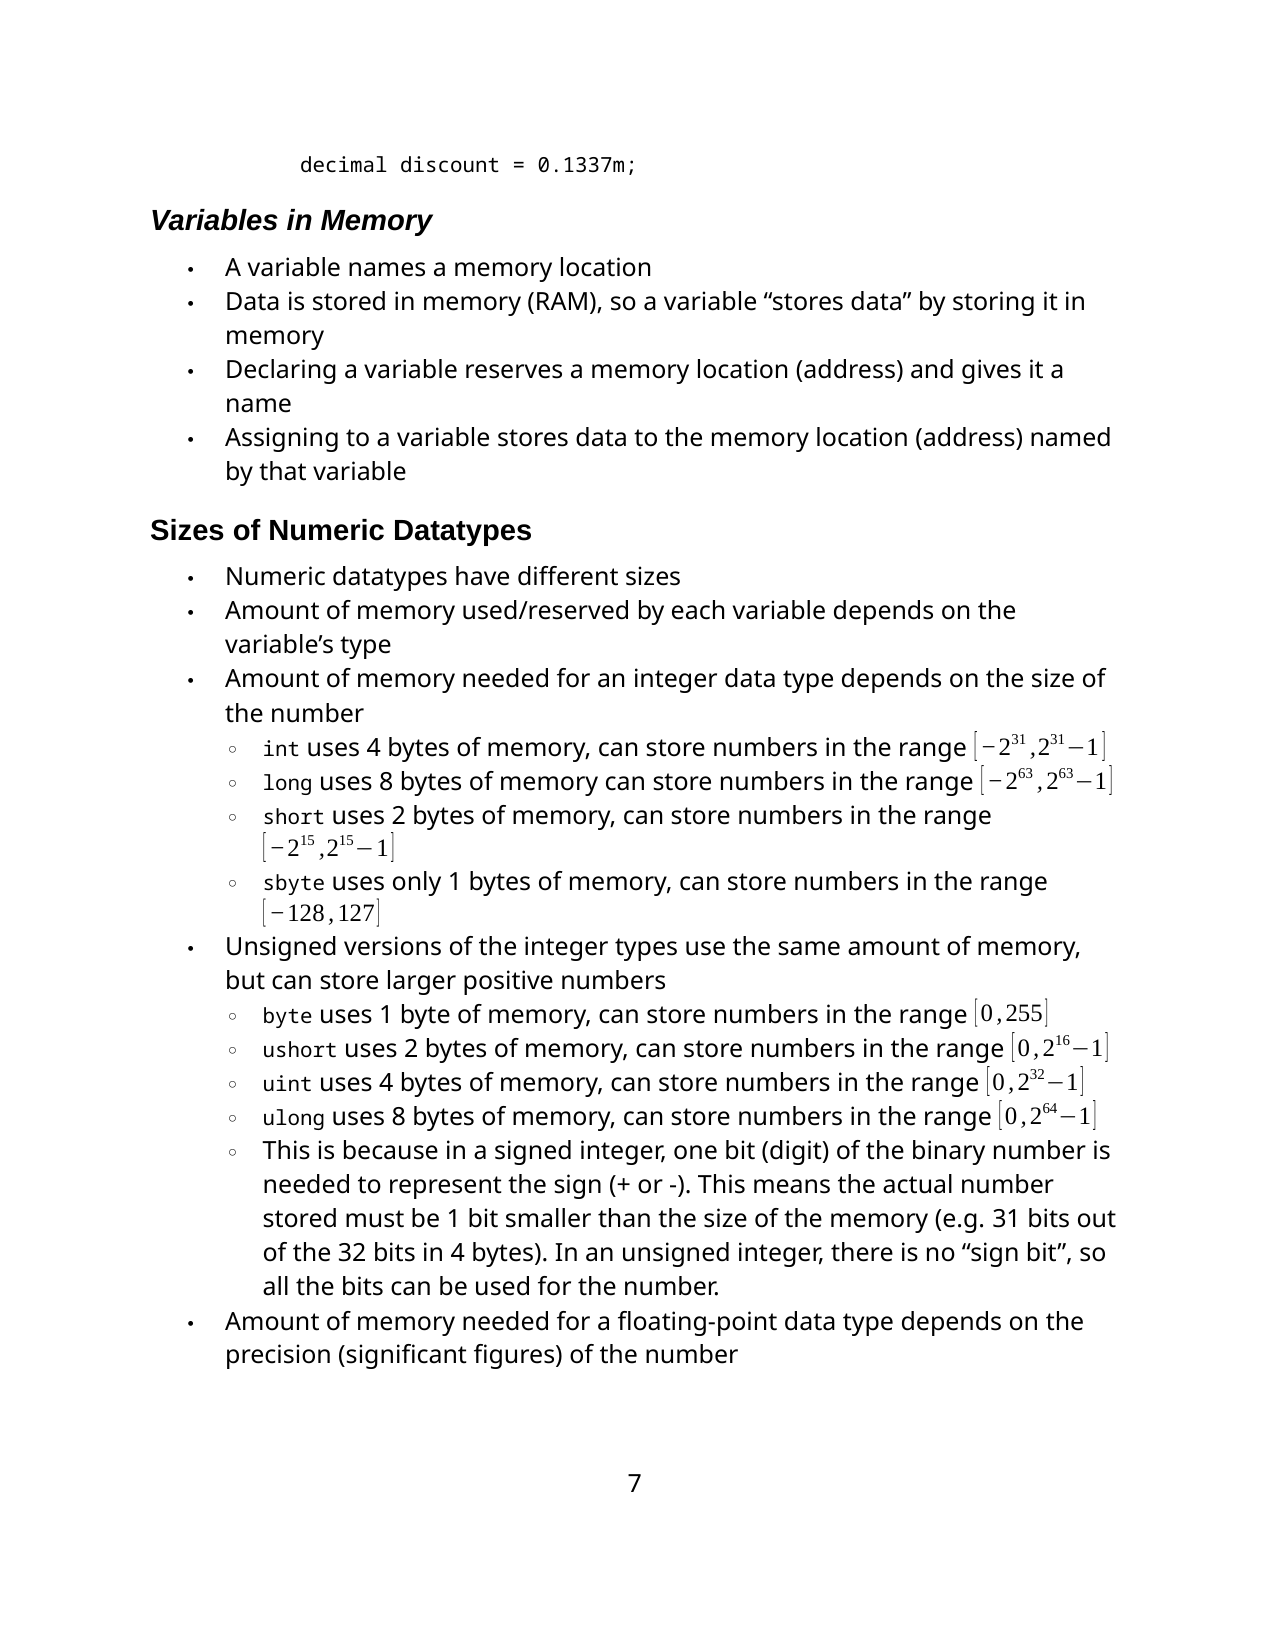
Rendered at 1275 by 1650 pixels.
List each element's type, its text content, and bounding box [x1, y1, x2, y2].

list Assigning to a variable stores data to the memory location (address) named by that variable [187, 420, 1125, 488]
list Data is stored in memory (RAM), so a variable “stores data” by storing it in memory [187, 283, 1125, 352]
list This is because in a signed integer, one bit (digit) of the binary number is needed to represent the sign (+ or -). This means the actual number stored must be 1 bit smaller than the size of the memory (e.g. 31 bits out of the 32 bits in 4 bytes). In an unsigned integer, there is no “sign bit”, so all the bits can be used for the number. [225, 1133, 1125, 1303]
subtitle Sizes of Numeric Datatypes [150, 513, 1125, 546]
list Numeric datatypes have different sizes [187, 559, 1125, 593]
list ulong uses 8 bytes of memory, can store numbers in the range [225, 1099, 1125, 1133]
list ushort uses 2 bytes of memory, can store numbers in the range [225, 1031, 1125, 1065]
list uint uses 4 bytes of memory, can store numbers in the range [225, 1065, 1125, 1099]
list decimal discount = 0.1337m; [262, 150, 1125, 178]
list int uses 4 bytes of memory, can store numbers in the range [225, 729, 1125, 763]
subtitle Variables in Memory [150, 203, 1125, 237]
list short uses 2 bytes of memory, can store numbers in the range [225, 797, 1125, 864]
list sbyte uses only 1 bytes of memory, can store numbers in the range [225, 864, 1125, 928]
list long uses 8 bytes of memory can store numbers in the range [225, 763, 1125, 797]
list Unsigned versions of the integer types use the same amount of memory, but can store larger positive numbers [187, 928, 1125, 997]
list Amount of memory needed for a floating-point data type depends on the precision (significant figures) of the number [187, 1303, 1125, 1371]
list byte uses 1 byte of memory, can store numbers in the range [225, 997, 1125, 1031]
list Amount of memory needed for an integer data type depends on the size of the number [187, 661, 1125, 729]
list Declaring a variable reserves a memory location (address) and gives it a name [187, 352, 1125, 420]
list A variable names a memory location [187, 249, 1125, 283]
list Amount of memory used/reserved by each variable depends on the variable’s type [187, 593, 1125, 661]
